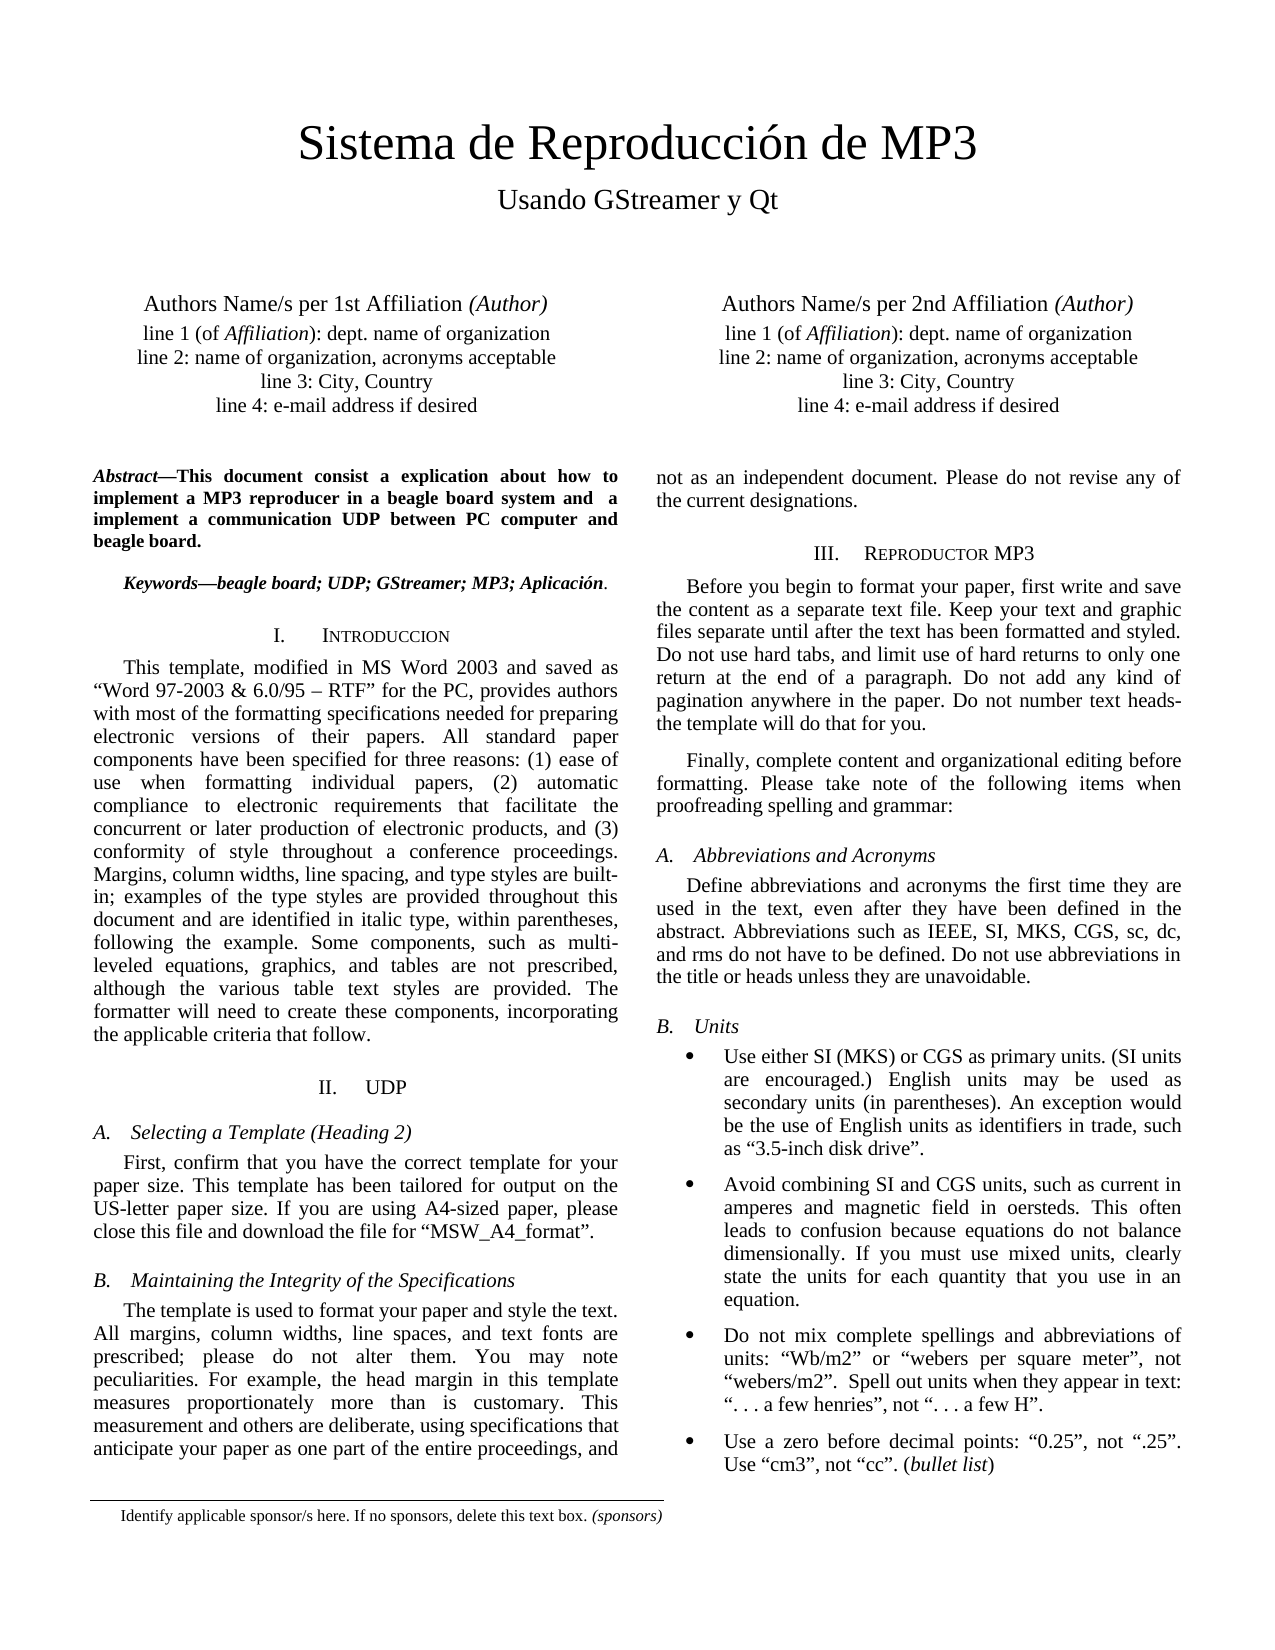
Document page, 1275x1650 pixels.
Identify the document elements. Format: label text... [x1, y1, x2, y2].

text Keywords—beagle board; UDP; GStreamer; MP3; Aplicación. [93, 572, 619, 594]
text line 4: e-mail address if desired [93, 393, 600, 417]
text line 4: e-mail address if desired [675, 393, 1182, 417]
subtitle Abbreviations and Acronyms [656, 842, 1182, 867]
subtitle Usando GStreamer y Qt [93, 182, 1182, 216]
text Abstract—This document consist a explication about how to implement a MP3 reproducer in a beagle board system and a implement a communication UDP between PC computer and beagle board. [93, 465, 619, 551]
text line 3: City, Country [675, 369, 1182, 393]
subtitle Introduccion [93, 623, 619, 647]
subtitle UDP [93, 1075, 619, 1099]
text This template, modified in MS Word 2003 and saved as “Word 97-2003 & 6.0/95 – RTF” for the PC, provides authors with most of the formatting specifications needed for preparing electronic versions of their papers. All standard paper components have been specified for three reasons: (1) ease of use when formatting individual papers, (2) automatic compliance to electronic requirements that facilitate the concurrent or later production of electronic products, and (3) conformity of style throughout a conference proceedings. Margins, column widths, line spacing, and type styles are built-in; examples of the type styles are provided throughout this document and are identified in italic type, within parentheses, following the example. Some components, such as multi-leveled equations, graphics, and tables are not prescribed, although the various table text styles are provided. The formatter will need to create these components, incorporating the applicable criteria that follow. [93, 655, 619, 1046]
text line 2: name of organization, acronyms acceptable [93, 345, 600, 369]
subtitle Reproductor MP3 [656, 541, 1182, 565]
text The template is used to format your paper and style the text. All margins, column widths, line spaces, and text fonts are prescribed; please do not alter them. You may note peculiarities. For example, the head margin in this template measures proportionately more than is customary. This measurement and others are deliberate, using specifications that anticipate your paper as one part of the entire proceedings, and [93, 1298, 619, 1460]
list Use either SI (MKS) or CGS as primary units. (SI units are encouraged.) English units may be used as secondary units (in parentheses). An exception would be the use of English units as identifiers in trade, such as “3.5-inch disk drive”. [686, 1044, 1182, 1159]
subtitle Maintaining the Integrity of the Specifications [93, 1268, 619, 1292]
text line 2: name of organization, acronyms acceptable [675, 345, 1182, 369]
list Avoid combining SI and CGS units, such as current in amperes and magnetic field in oersteds. This often leads to confusion because equations do not balance dimensionally. If you must use mixed units, clearly state the units for each quantity that you use in an equation. [686, 1172, 1182, 1311]
text not as an independent document. Please do not revise any of the current designations. [656, 465, 1182, 512]
text line 1 (of Affiliation): dept. name of organization [93, 321, 600, 345]
subtitle Units [656, 1013, 1182, 1038]
text line 3: City, Country [93, 369, 600, 393]
text Authors Name/s per 2nd Affiliation (Author) [675, 290, 1182, 316]
subtitle Selecting a Template (Heading 2) [93, 1120, 619, 1144]
text Before you begin to format your paper, first write and save the content as a separate text file. Keep your text and graphic files separate until after the text has been formatted and styled. Do not use hard tabs, and limit use of hard returns to only one return at the end of a paragraph. Do not add any kind of pagination anywhere in the paper. Do not number text heads-the template will do that for you. [656, 573, 1182, 735]
text Define abbreviations and acronyms the first time they are used in the text, even after they have been defined in the abstract. Abbreviations such as IEEE, SI, MKS, CGS, sc, dc, and rms do not have to be defined. Do not use abbreviations in the title or heads unless they are unavoidable. [656, 873, 1182, 988]
title Sistema de Reproducción de MP3 [93, 112, 1182, 170]
text Authors Name/s per 1st Affiliation (Author) [93, 290, 600, 316]
list Use a zero before decimal points: “0.25”, not “.25”. Use “cm3”, not “cc”. (bullet list) [686, 1428, 1182, 1476]
text First, confirm that you have the correct template for your paper size. This template has been tailored for output on the US-letter paper size. If you are using A4-sized paper, please close this file and download the file for “MSW_A4_format”. [93, 1150, 619, 1243]
list Do not mix complete spellings and abbreviations of units: “Wb/m2” or “webers per square meter”, not “webers/m2”. Spell out units when they appear in text: “. . . a few henries”, not “. . . a few H”. [686, 1323, 1182, 1416]
text line 1 (of Affiliation): dept. name of organization [675, 321, 1182, 345]
text Identify applicable sponsor/s here. If no sponsors, delete this text box. (sponsors) [90, 1501, 664, 1524]
text Finally, complete content and organizational editing before formatting. Please take note of the following items when proofreading spelling and grammar: [656, 748, 1182, 817]
